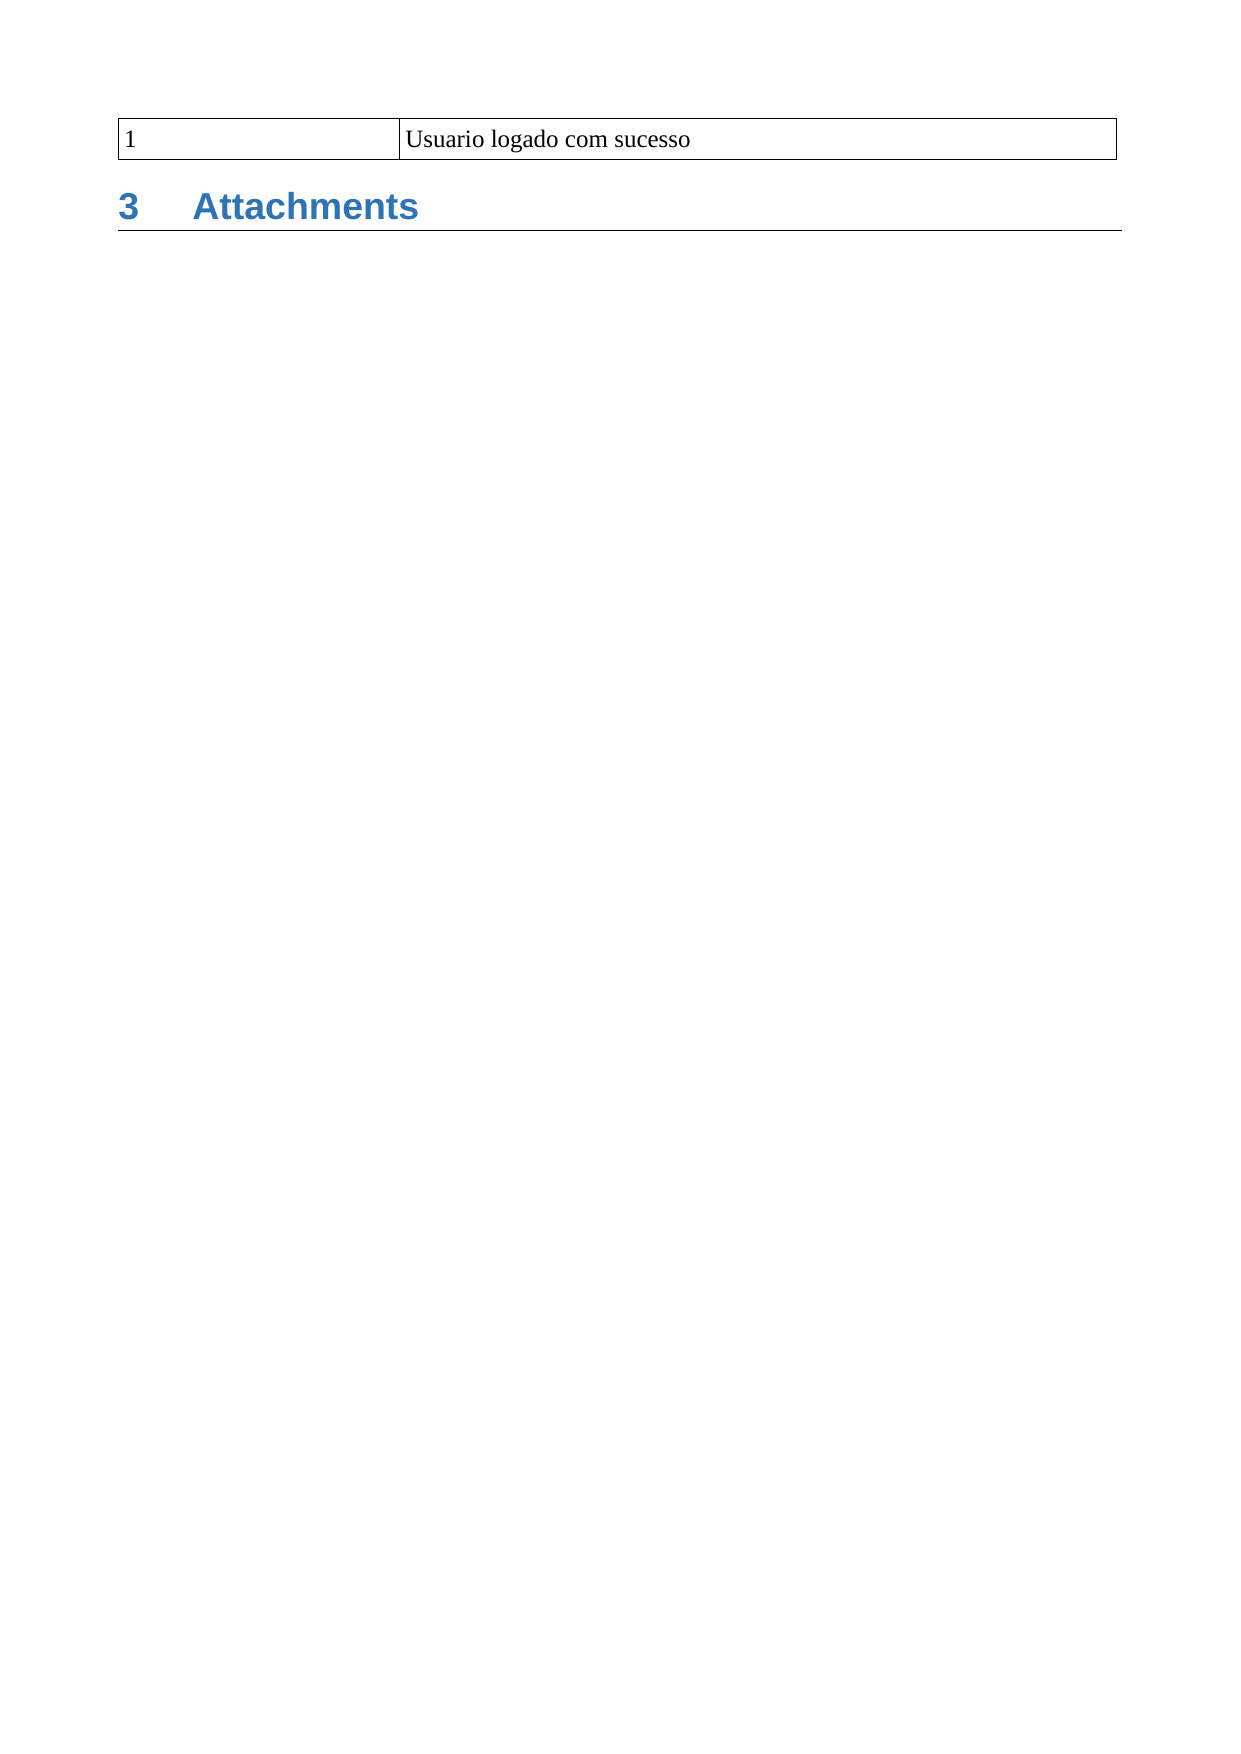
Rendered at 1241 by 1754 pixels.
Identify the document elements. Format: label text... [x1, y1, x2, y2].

table_cell Usuario logado com sucesso [400, 119, 1116, 159]
subtitle Attachments [118, 184, 1122, 230]
table_cell 1 [119, 119, 399, 159]
